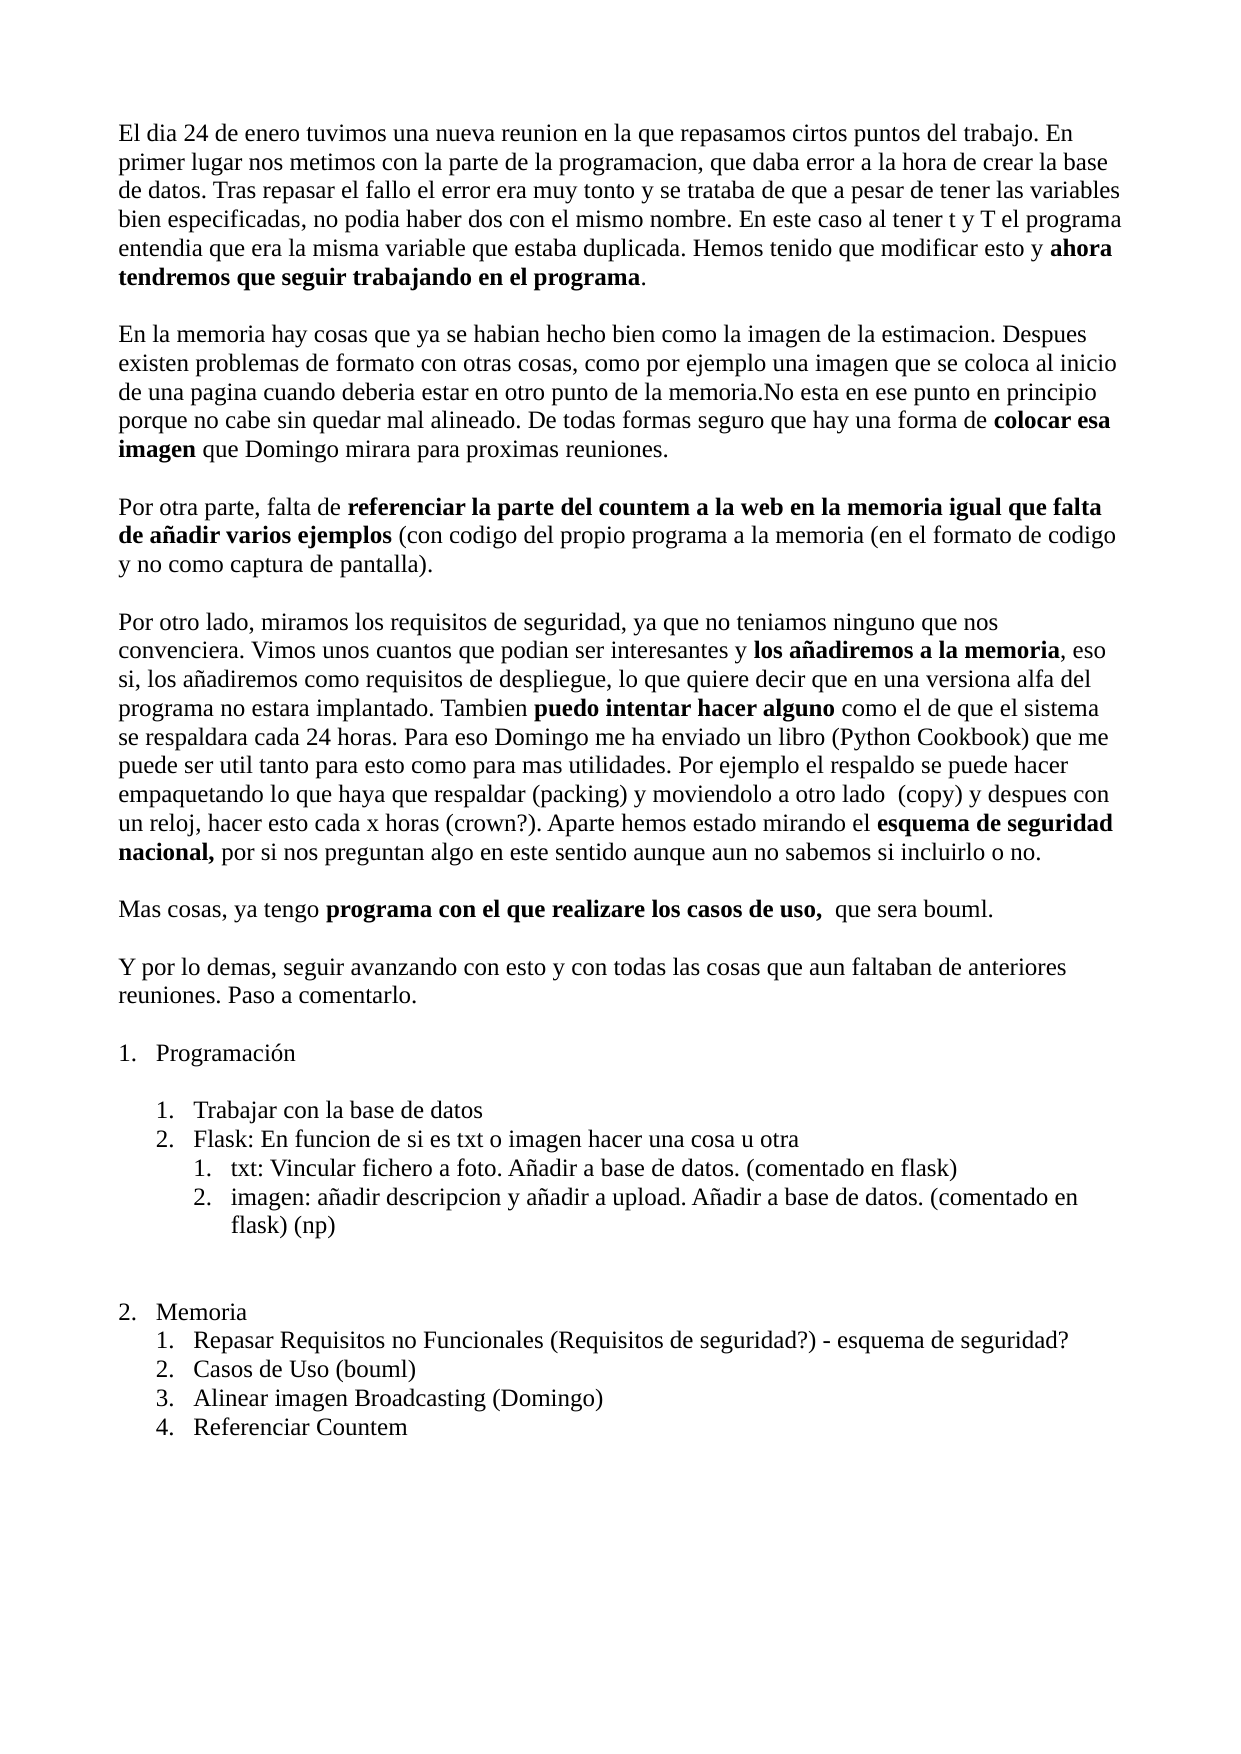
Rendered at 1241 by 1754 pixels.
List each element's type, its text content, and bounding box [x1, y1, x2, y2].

list Flask: En funcion de si es txt o imagen hacer una cosa u otra [156, 1124, 1122, 1153]
list Alinear imagen Broadcasting (Domingo) [156, 1383, 1122, 1412]
list imagen: añadir descripcion y añadir a upload. Añadir a base de datos. (comentado en flask) (np) [193, 1182, 1122, 1239]
list Referenciar Countem [156, 1412, 1122, 1441]
text Por otro lado, miramos los requisitos de seguridad, ya que no teniamos ninguno que nos convenciera. Vimos unos cuantos que podian ser interesantes y los añadiremos a la memoria, eso si, los añadiremos como requisitos de despliegue, lo que quiere decir que en una versiona alfa del programa no estara implantado. Tambien puedo intentar hacer alguno como el de que el sistema se respaldara cada 24 horas. Para eso Domingo me ha enviado un libro (Python Cookbook) que me puede ser util tanto para esto como para mas utilidades. Por ejemplo el respaldo se puede hacer empaquetando lo que haya que respaldar (packing) y moviendolo a otro lado (copy) y despues con un reloj, hacer esto cada x horas (crown?). Aparte hemos estado mirando el esquema de seguridad nacional, por si nos preguntan algo en este sentido aunque aun no sabemos si incluirlo o no. [118, 607, 1122, 866]
list Casos de Uso (bouml) [156, 1354, 1122, 1383]
text Por otra parte, falta de referenciar la parte del countem a la web en la memoria igual que falta de añadir varios ejemplos (con codigo del propio programa a la memoria (en el formato de codigo y no como captura de pantalla). [118, 492, 1122, 578]
text Y por lo demas, seguir avanzando con esto y con todas las cosas que aun faltaban de anteriores reuniones. Paso a comentarlo. [118, 952, 1122, 1009]
list Memoria [118, 1297, 1122, 1326]
list Trabajar con la base de datos [156, 1096, 1122, 1124]
list txt: Vincular fichero a foto. Añadir a base de datos. (comentado en flask) [193, 1153, 1122, 1182]
text Mas cosas, ya tengo programa con el que realizare los casos de uso, que sera bouml. [118, 894, 1122, 923]
text El dia 24 de enero tuvimos una nueva reunion en la que repasamos cirtos puntos del trabajo. En primer lugar nos metimos con la parte de la programacion, que daba error a la hora de crear la base de datos. Tras repasar el fallo el error era muy tonto y se trataba de que a pesar de tener las variables bien especificadas, no podia haber dos con el mismo nombre. En este caso al tener t y T el programa entendia que era la misma variable que estaba duplicada. Hemos tenido que modificar esto y ahora tendremos que seguir trabajando en el programa. [118, 118, 1122, 291]
text En la memoria hay cosas que ya se habian hecho bien como la imagen de la estimacion. Despues existen problemas de formato con otras cosas, como por ejemplo una imagen que se coloca al inicio de una pagina cuando deberia estar en otro punto de la memoria.No esta en ese punto en principio porque no cabe sin quedar mal alineado. De todas formas seguro que hay una forma de colocar esa imagen que Domingo mirara para proximas reuniones. [118, 319, 1122, 463]
list Repasar Requisitos no Funcionales (Requisitos de seguridad?) - esquema de seguridad? [156, 1326, 1122, 1354]
list Programación [118, 1038, 1122, 1067]
